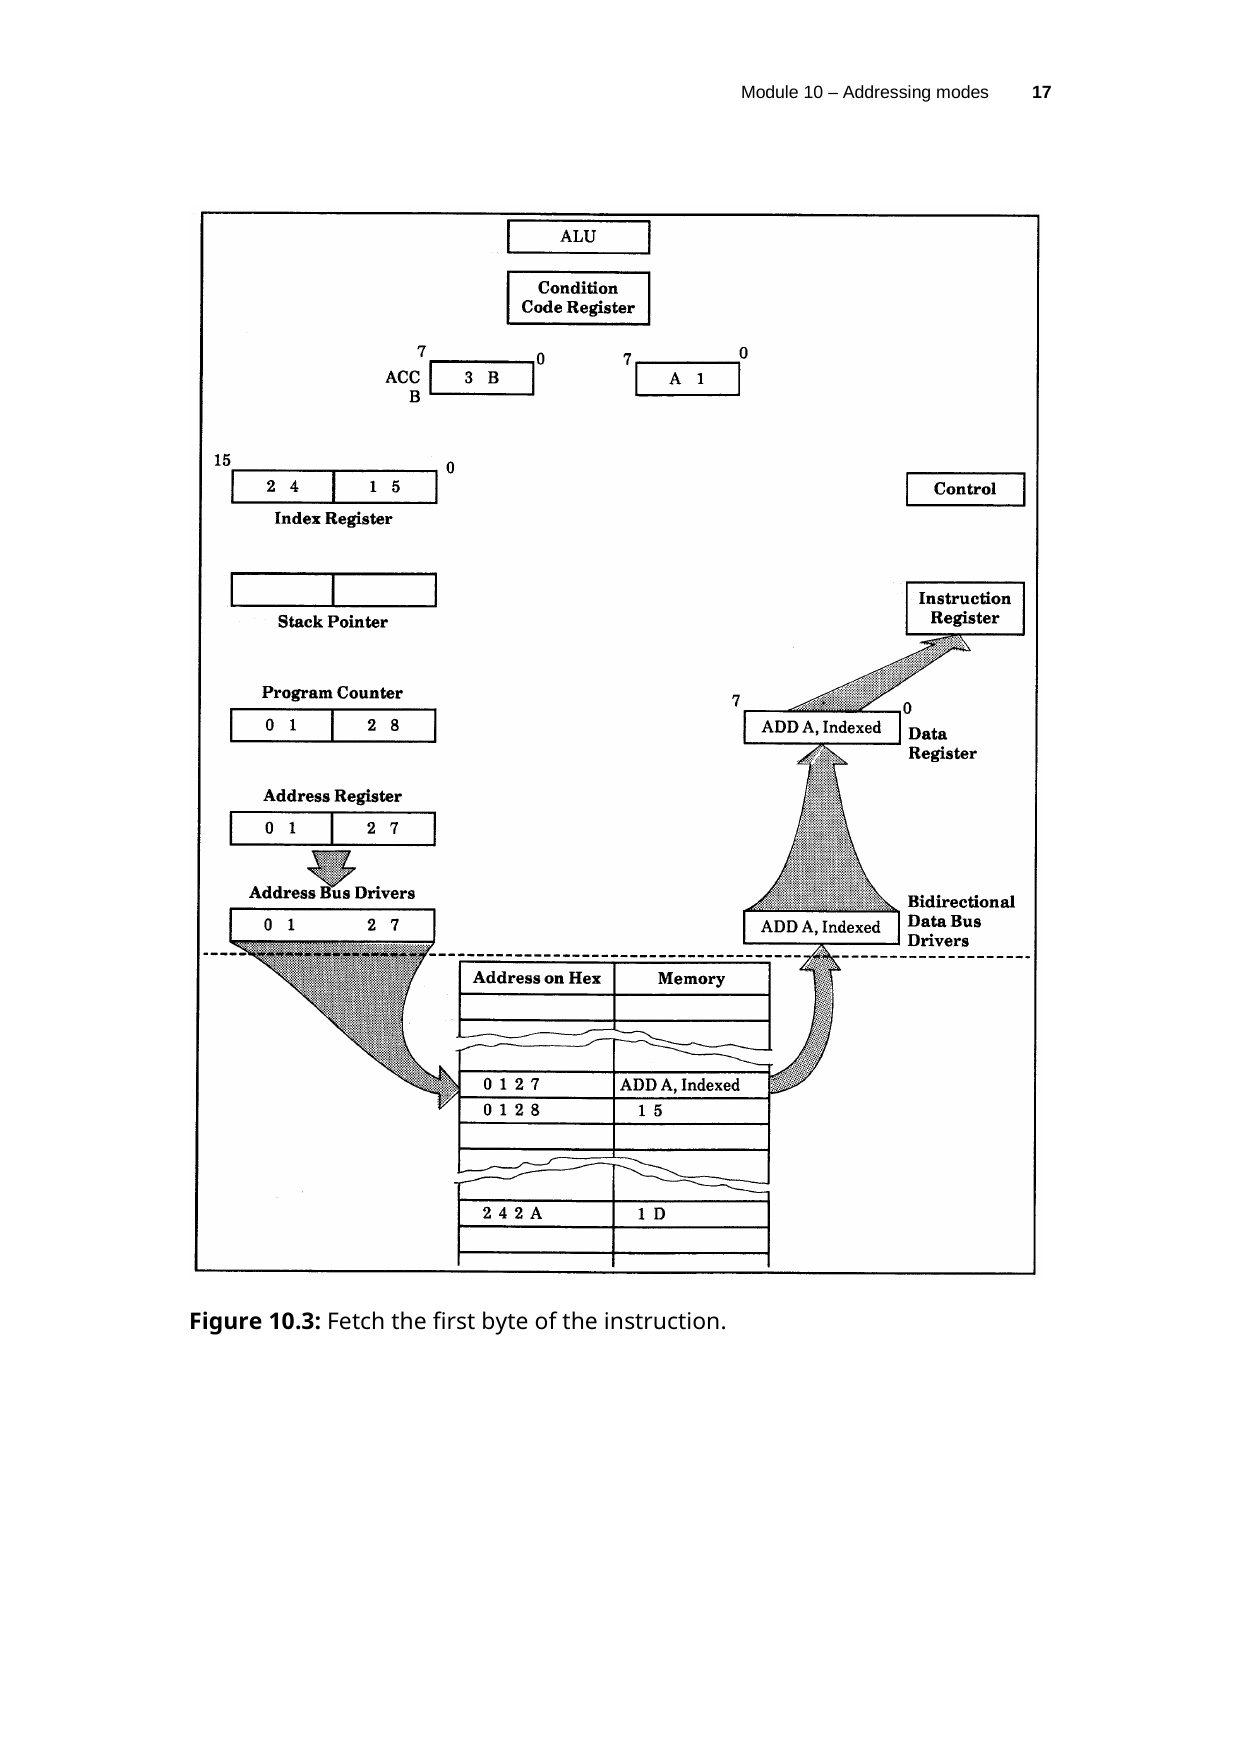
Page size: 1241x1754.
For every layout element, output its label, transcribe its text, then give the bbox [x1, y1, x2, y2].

text Figure 10.3: Fetch the first byte of the instruction. [189, 1305, 1051, 1336]
picture [188, 206, 1045, 1281]
